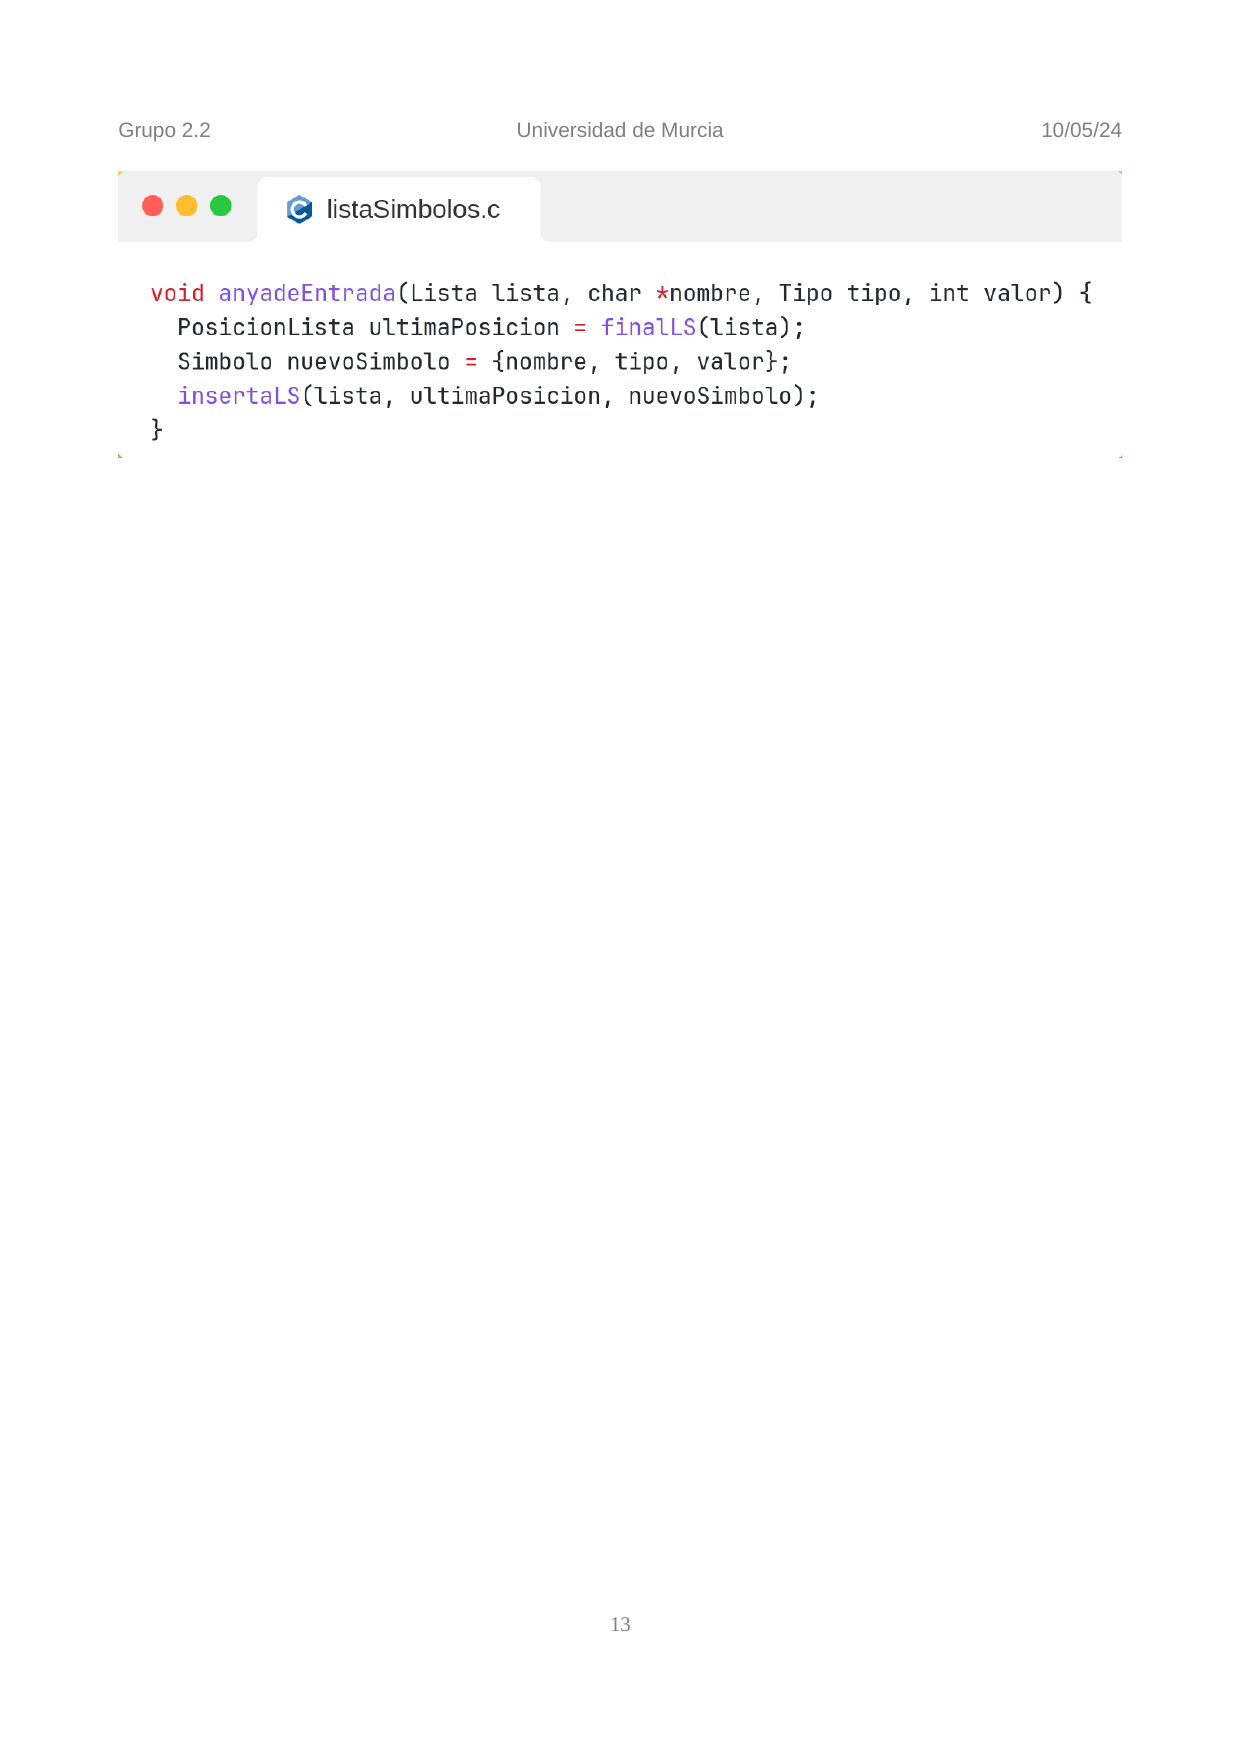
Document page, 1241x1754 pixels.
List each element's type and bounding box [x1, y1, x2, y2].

picture [118, 171, 1123, 458]
